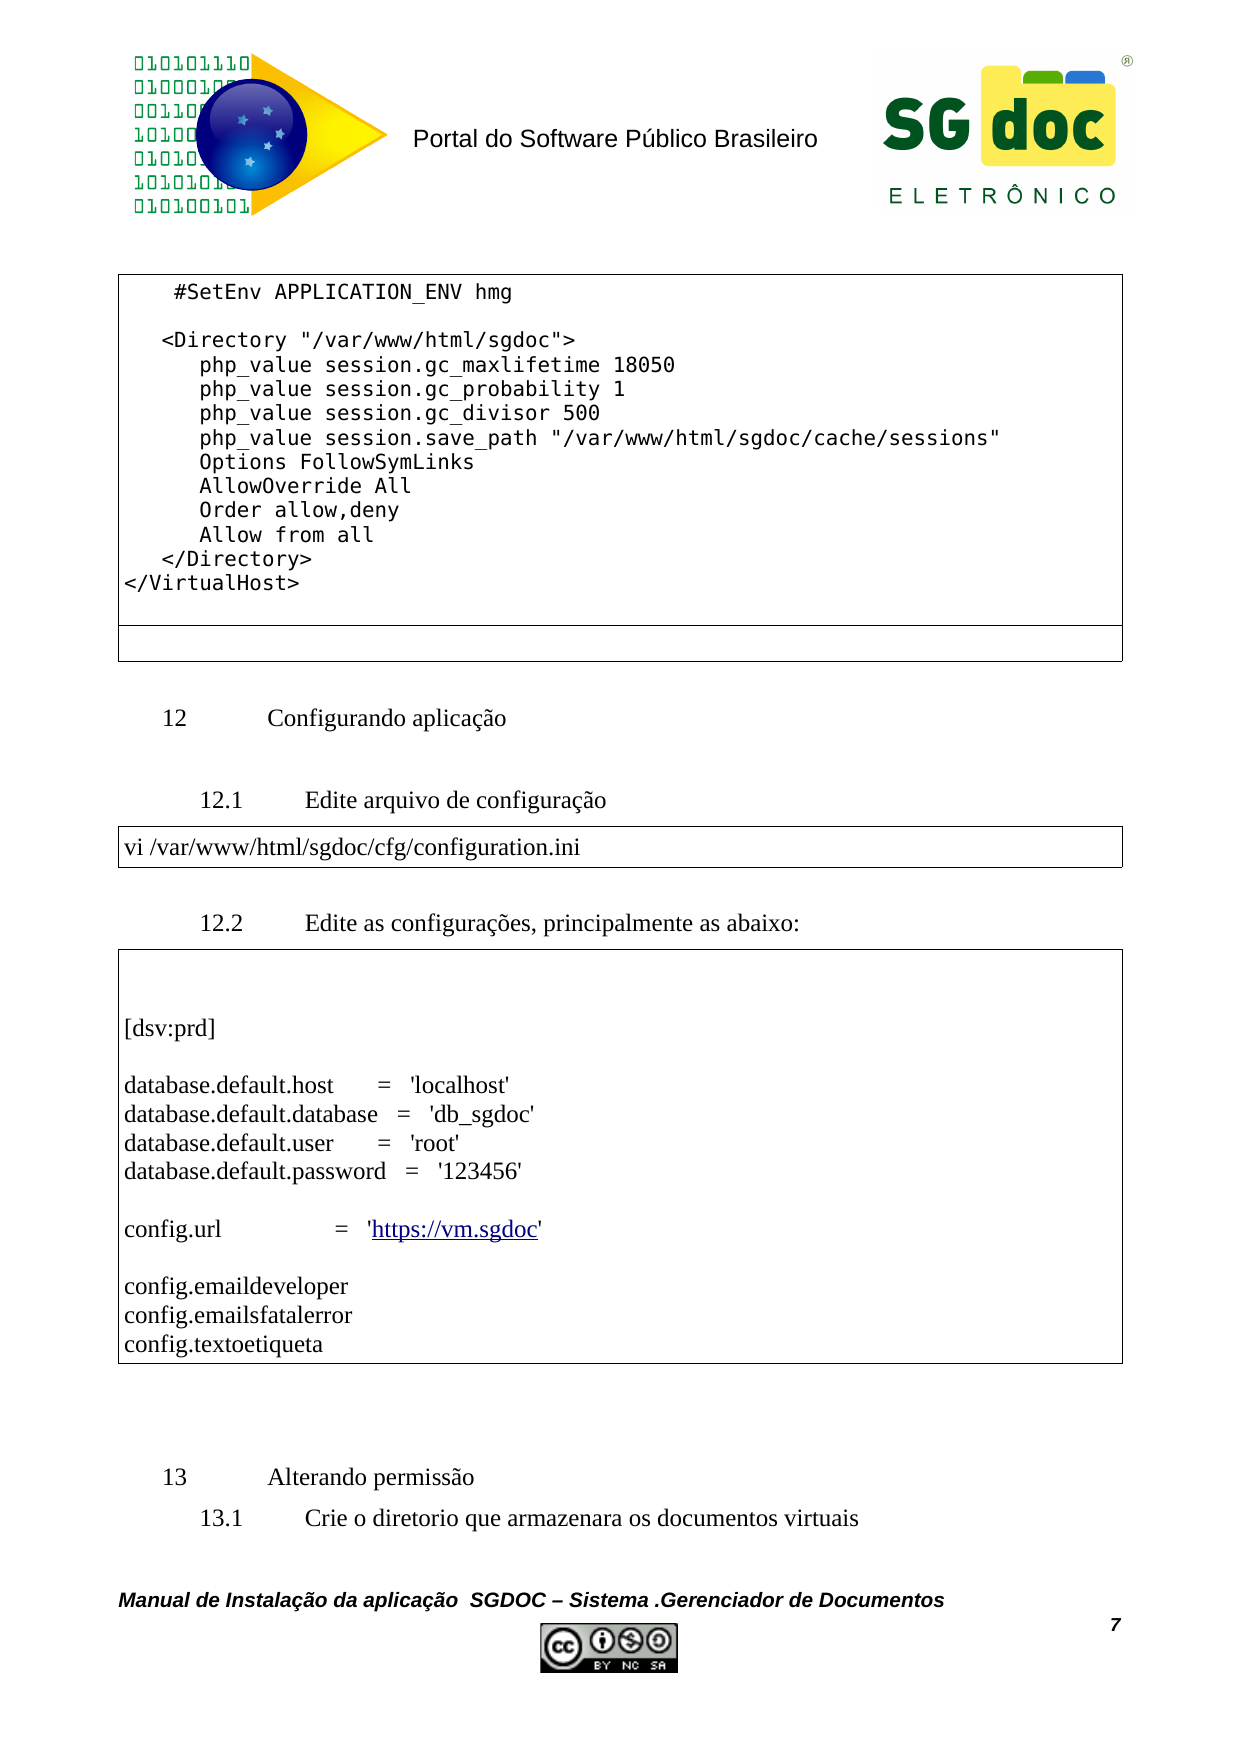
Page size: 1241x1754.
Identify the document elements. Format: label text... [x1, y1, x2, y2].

picture [134, 53, 388, 216]
list Crie o diretorio que armazenara os documentos virtuais [193, 1503, 1122, 1532]
list Alterando permissão [156, 1462, 1122, 1491]
table_header vi /var/www/html/sgdoc/cfg/configuration.ini [119, 827, 1122, 867]
picture [540, 1623, 678, 1673]
list Edite arquivo de configuração [193, 785, 1122, 814]
table_header [dsv:prd] database.default.host = 'localhost' database.default.database = 'db_sgdoc' database.default.user = 'root' database.default.password = '123456' config.url = 'https://vm.sgdoc' config.emaildeveloper config.emailsfatalerror config.textoetiqueta [119, 950, 1122, 1363]
picture [877, 50, 1138, 210]
table_cell [119, 626, 1122, 661]
list Configurando aplicação [156, 703, 1122, 731]
table_header #SetEnv APPLICATION_ENV hmg <Directory "/var/www/html/sgdoc"> php_value session.gc_maxlifetime 18050 php_value session.gc_probability 1 php_value session.gc_divisor 500 php_value session.save_path "/var/www/html/sgdoc/cache/sessions" Options FollowSymLinks AllowOverride All Order allow,deny Allow from all </Directory> </VirtualHost> [119, 275, 1122, 625]
list Edite as configurações, principalmente as abaixo: [193, 908, 1122, 937]
